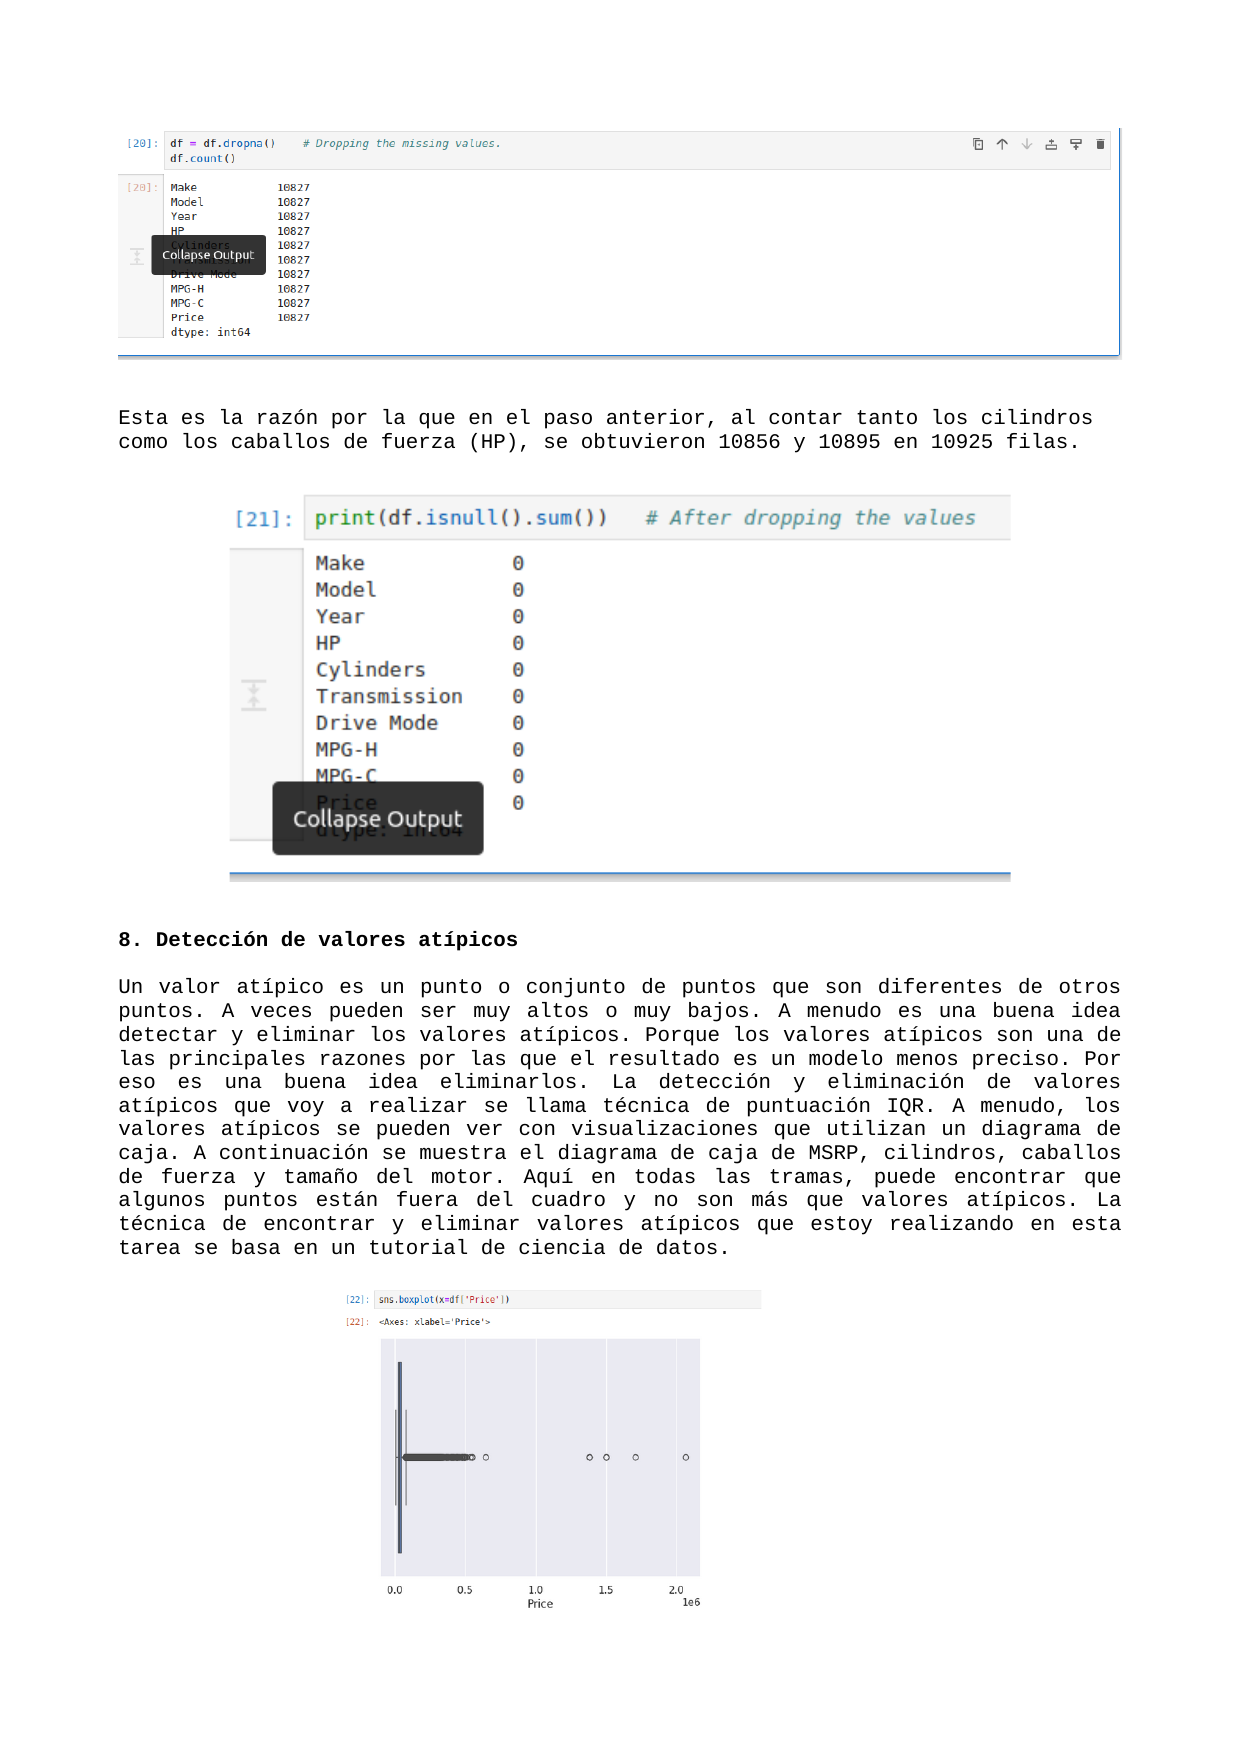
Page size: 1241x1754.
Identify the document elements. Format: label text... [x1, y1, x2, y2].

picture [229, 492, 1011, 882]
text 8. Detección de valores atípicos [118, 929, 1122, 953]
text Esta es la razón por la que en el paso anterior, al contar tanto los cilindros como los caballos de fuerza (HP), se obtuvieron 10856 y 10895 en 10925 filas. [118, 407, 1122, 454]
picture [342, 1285, 762, 1615]
text Un valor atípico es un punto o conjunto de puntos que son diferentes de otros puntos. A veces pueden ser muy altos o muy bajos. A menudo es una buena idea detectar y eliminar los valores atípicos. Porque los valores atípicos son una de las principales razones por las que el resultado es un modelo menos preciso. Por eso es una buena idea eliminarlos. La detección y eliminación de valores atípicos que voy a realizar se llama técnica de puntuación IQR. A menudo, los valores atípicos se pueden ver con visualizaciones que utilizan un diagrama de caja. A continuación se muestra el diagrama de caja de MSRP, cilindros, caballos de fuerza y tamaño del motor. Aquí en todas las tramas, puede encontrar que algunos puntos están fuera del cuadro y no son más que valores atípicos. La técnica de encontrar y eliminar valores atípicos que estoy realizando en esta tarea se basa en un tutorial de ciencia de datos. [118, 977, 1122, 1260]
picture [118, 128, 1123, 360]
